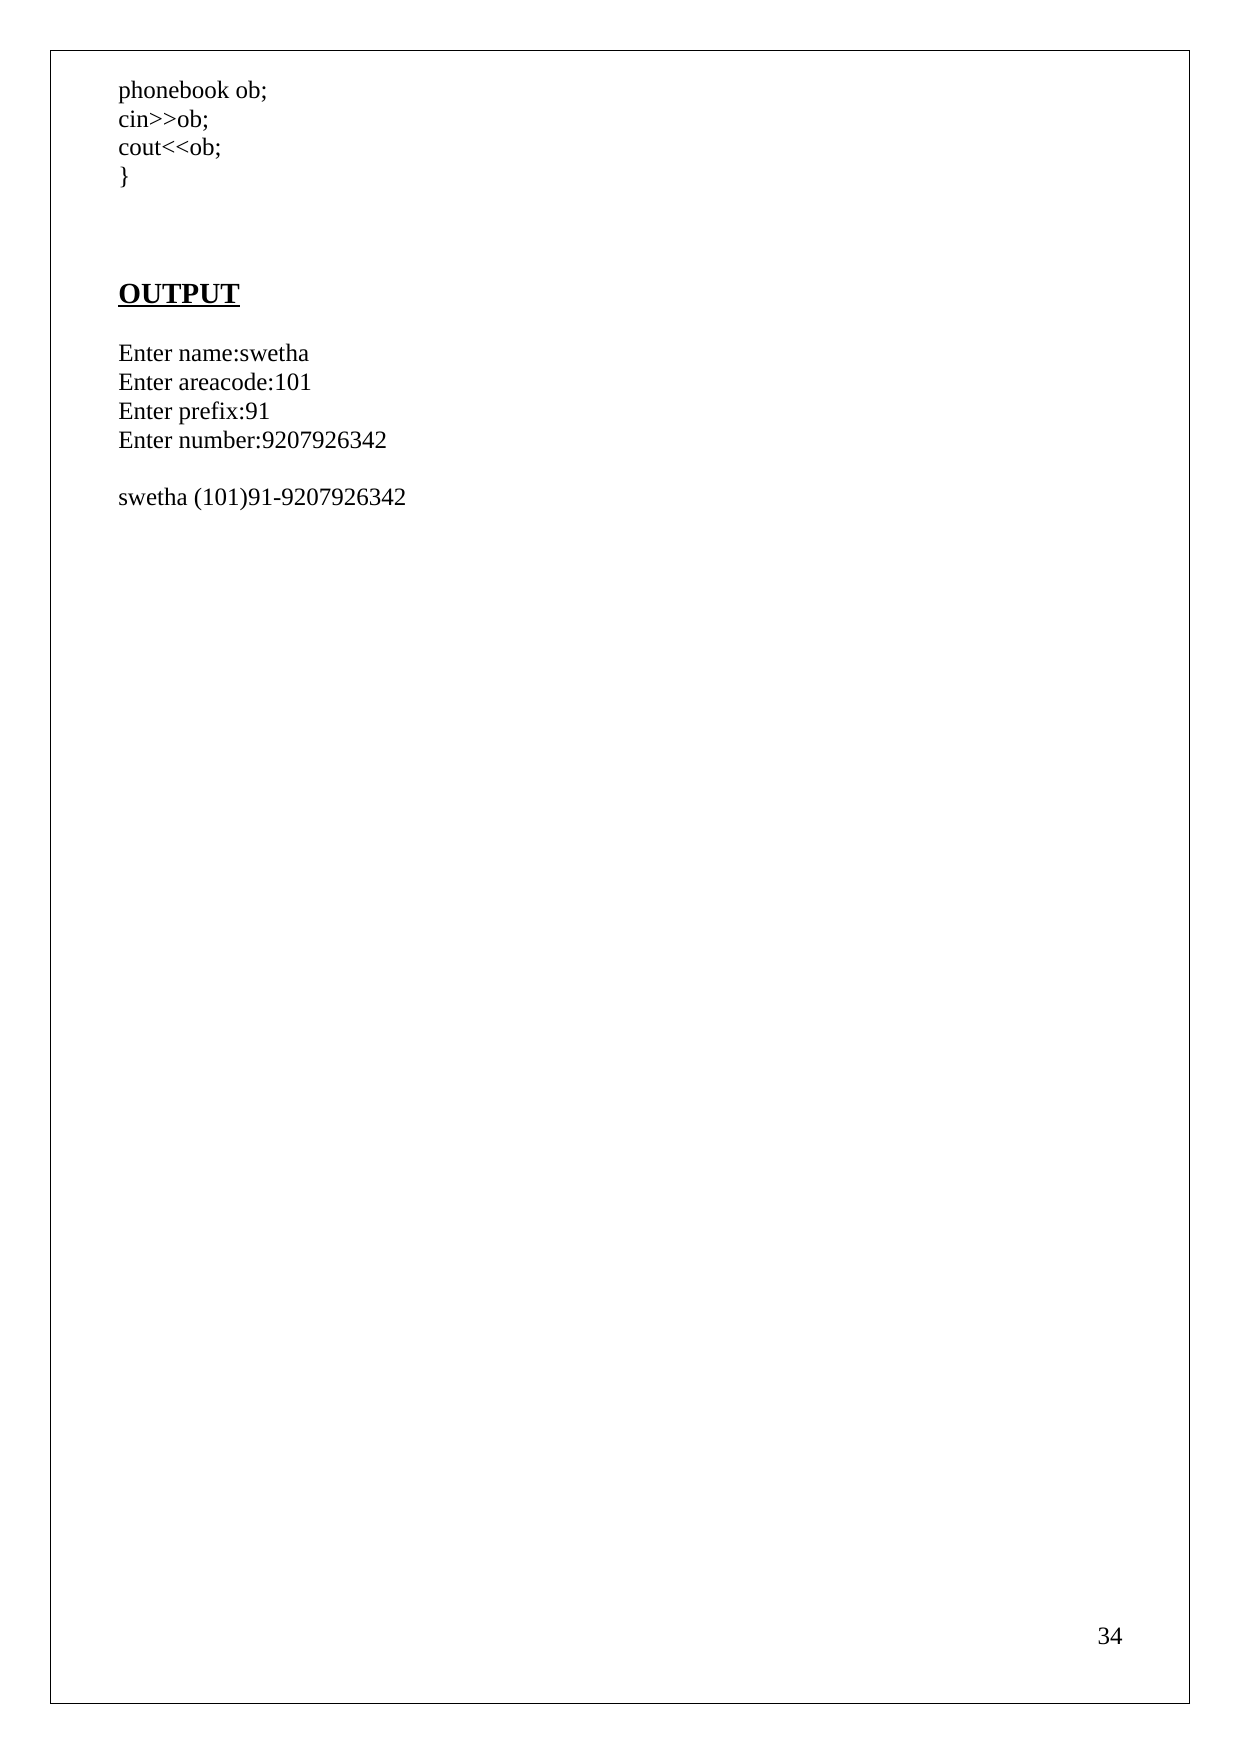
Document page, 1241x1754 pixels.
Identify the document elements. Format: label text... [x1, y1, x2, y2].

text phonebook ob; [118, 75, 1122, 104]
text } [118, 161, 1122, 190]
text cout<<ob; [118, 132, 1122, 161]
text Enter name:swetha [118, 338, 1122, 367]
text Enter number:9207926342 [118, 425, 1122, 453]
text cin>>ob; [118, 104, 1122, 132]
text Enter areacode:101 [118, 367, 1122, 396]
text Enter prefix:91 [118, 396, 1122, 425]
text swetha (101)91-9207926342 [118, 482, 1122, 511]
text OUTPUT [118, 276, 1122, 310]
